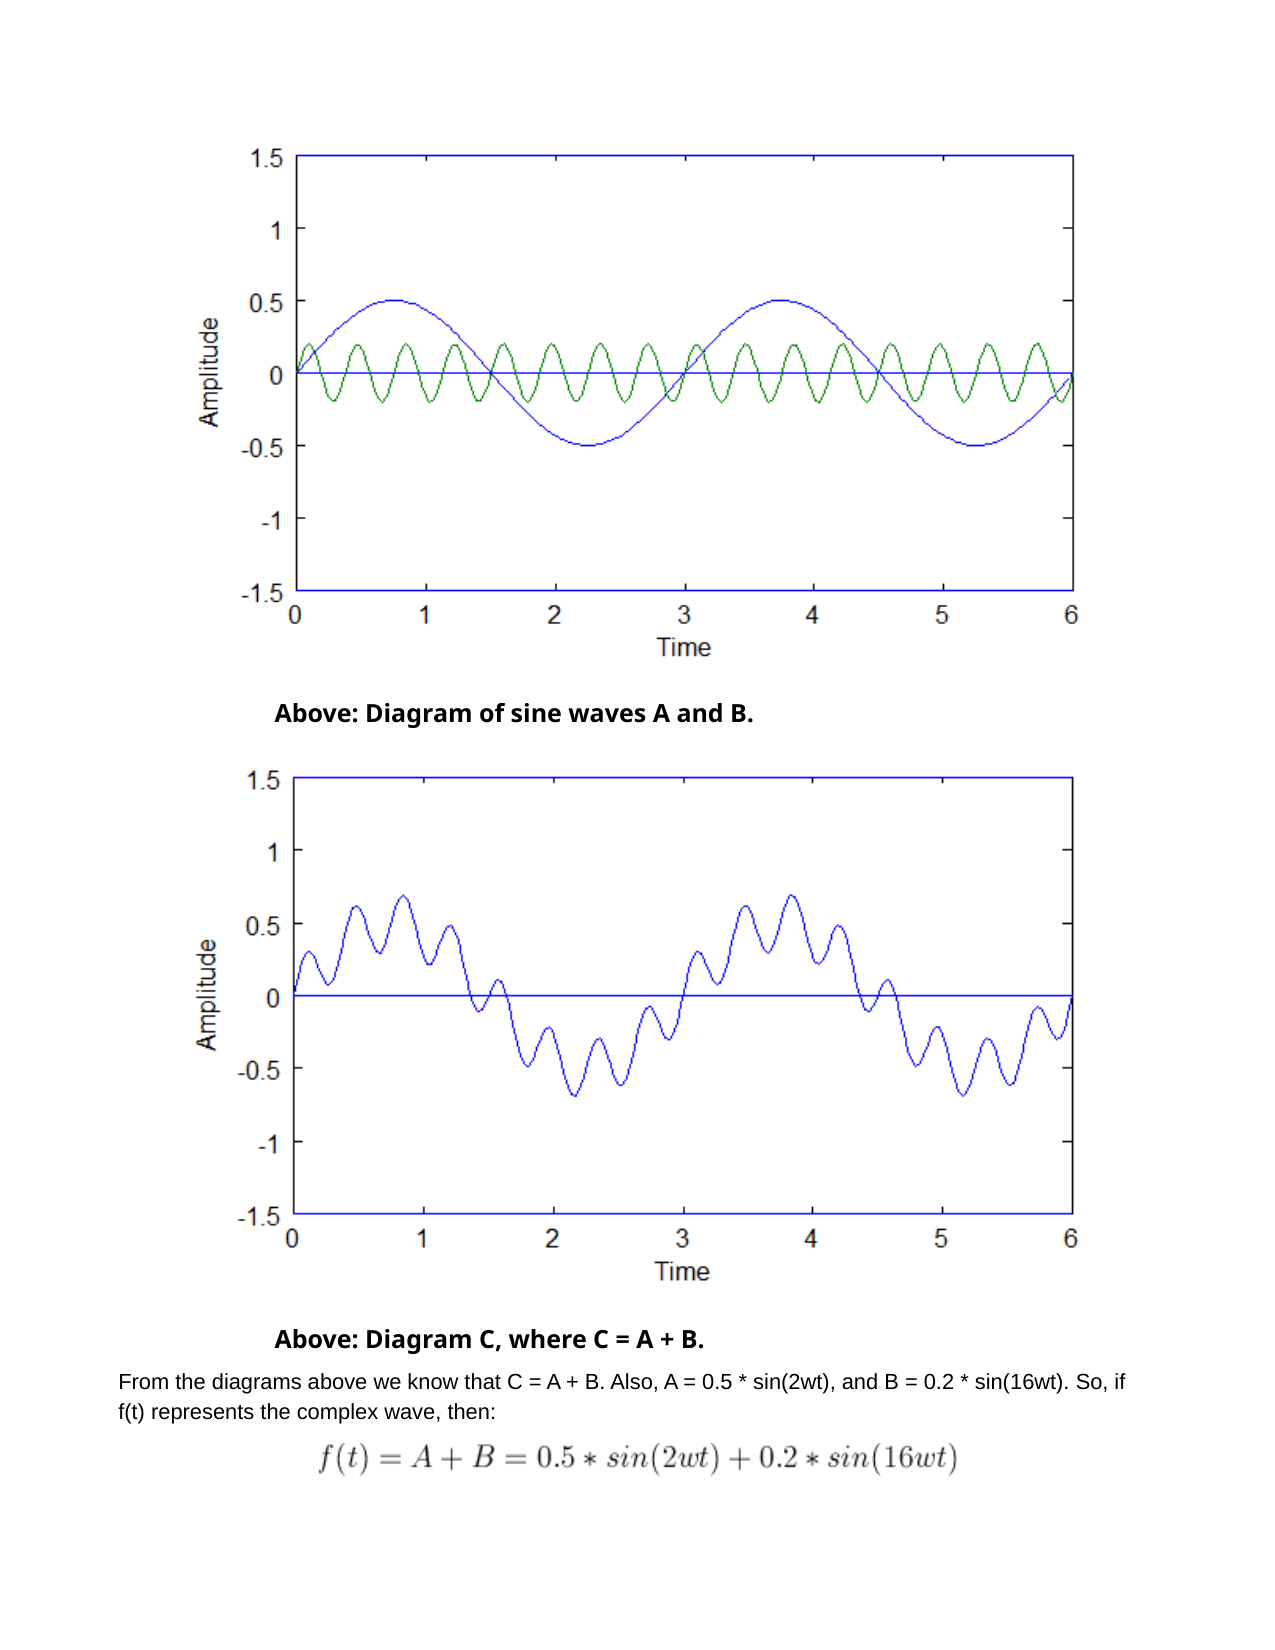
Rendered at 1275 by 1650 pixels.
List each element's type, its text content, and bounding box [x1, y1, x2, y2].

subtitle Above: Diagram of sine waves A and B. [274, 695, 1157, 729]
picture [168, 741, 1107, 1287]
text From the diagrams above we know that C = A + B. Also, A = 0.5 * sin(2wt), and B = 0.2 * sin(16wt). So, if f(t) represents the complex wave, then: [118, 1368, 1157, 1424]
subtitle Above: Diagram C, where C = A + B. [274, 1322, 1157, 1356]
picture [318, 1443, 957, 1477]
picture [168, 118, 1107, 661]
